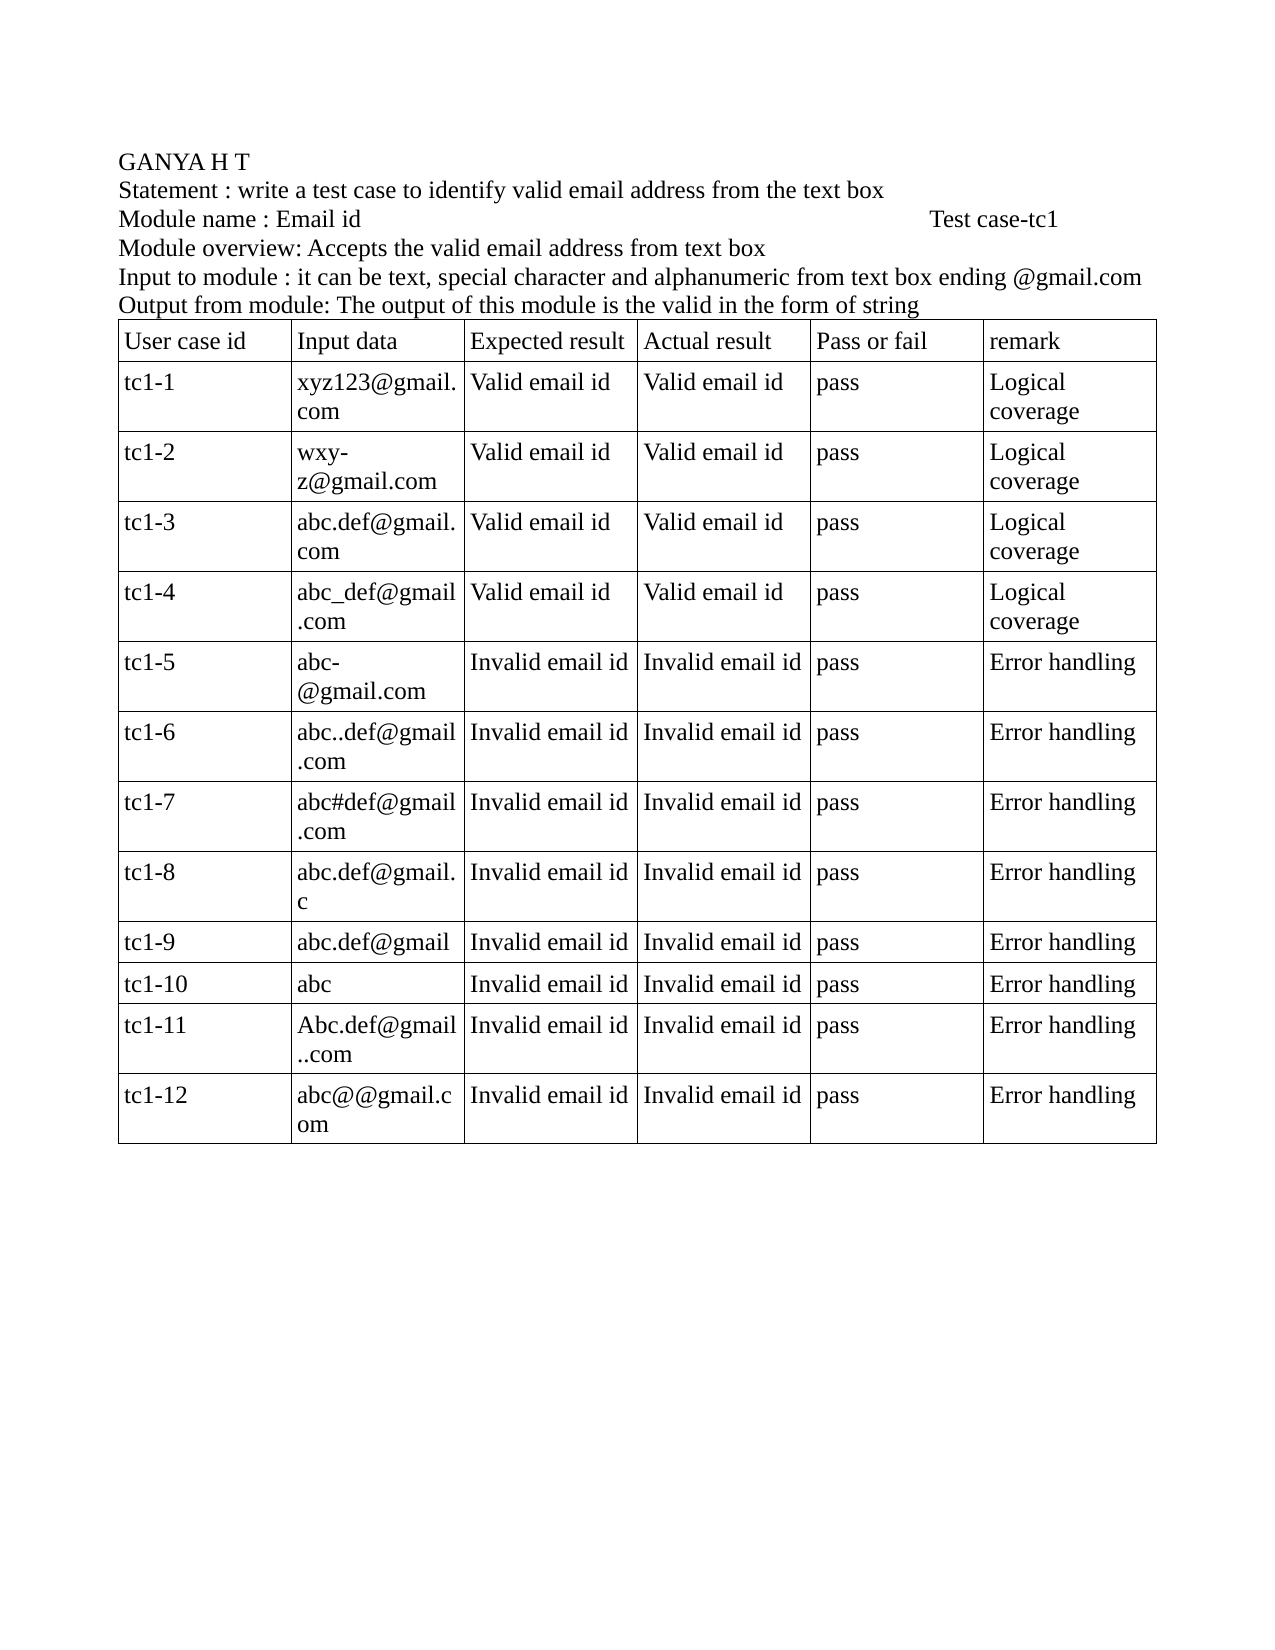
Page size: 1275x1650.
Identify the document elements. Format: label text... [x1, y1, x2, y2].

table_cell tc1-1 [119, 362, 291, 431]
table_cell pass [811, 922, 983, 962]
table_cell Invalid email id [465, 642, 637, 711]
table_cell Valid email id [638, 502, 810, 571]
table_cell Abc.def@gmail..com [292, 1004, 464, 1073]
table_cell Invalid email id [638, 963, 810, 1003]
table_header remark [984, 320, 1156, 361]
table_cell abc.def@gmail [292, 922, 464, 962]
table_cell tc1-7 [119, 782, 291, 851]
table_cell tc1-6 [119, 712, 291, 781]
table_header Pass or fail [811, 320, 983, 361]
table_cell tc1-9 [119, 922, 291, 962]
table_cell pass [811, 712, 983, 781]
table_cell tc1-12 [119, 1074, 291, 1143]
table_cell Valid email id [465, 362, 637, 431]
table_cell tc1-11 [119, 1004, 291, 1073]
table_cell pass [811, 1004, 983, 1073]
table_cell Logical coverage [984, 362, 1156, 431]
table_cell tc1-10 [119, 963, 291, 1003]
table_cell Valid email id [638, 362, 810, 431]
table_cell Invalid email id [465, 922, 637, 962]
table_cell Valid email id [465, 432, 637, 501]
table_cell Invalid email id [638, 922, 810, 962]
text Input to module : it can be text, special character and alphanumeric from text box ending @gmail.com [118, 262, 1157, 291]
table_cell tc1-2 [119, 432, 291, 501]
table_cell Error handling [984, 1004, 1156, 1073]
table_cell Error handling [984, 963, 1156, 1003]
table_header User case id [119, 320, 291, 361]
table_cell abc_def@gmail.com [292, 572, 464, 641]
table_cell tc1-3 [119, 502, 291, 571]
table_cell tc1-5 [119, 642, 291, 711]
table_cell Error handling [984, 642, 1156, 711]
table_cell Invalid email id [638, 782, 810, 851]
table_cell pass [811, 572, 983, 641]
table_cell abc-@gmail.com [292, 642, 464, 711]
table_cell Invalid email id [638, 852, 810, 921]
table_cell pass [811, 642, 983, 711]
text Module name : Email id Test case-tc1 [118, 204, 1157, 233]
table_cell Valid email id [465, 572, 637, 641]
table_cell Invalid email id [465, 1074, 637, 1143]
table_cell Invalid email id [465, 963, 637, 1003]
table_cell pass [811, 782, 983, 851]
table_header Input data [292, 320, 464, 361]
table_cell Error handling [984, 782, 1156, 851]
text Statement : write a test case to identify valid email address from the text box [118, 176, 1157, 204]
table_cell abc#def@gmail.com [292, 782, 464, 851]
table_cell abc@@gmail.com [292, 1074, 464, 1143]
table_cell Invalid email id [638, 1074, 810, 1143]
table_cell Invalid email id [465, 852, 637, 921]
table_cell pass [811, 1074, 983, 1143]
table_cell Error handling [984, 712, 1156, 781]
table_cell Logical coverage [984, 432, 1156, 501]
table_cell Error handling [984, 1074, 1156, 1143]
table_cell xyz123@gmail.com [292, 362, 464, 431]
table_cell Invalid email id [465, 1004, 637, 1073]
text Output from module: The output of this module is the valid in the form of string [118, 291, 1157, 319]
text Module overview: Accepts the valid email address from text box [118, 233, 1157, 262]
table_cell wxy-z@gmail.com [292, 432, 464, 501]
table_cell Logical coverage [984, 502, 1156, 571]
table_cell Invalid email id [465, 712, 637, 781]
table_header Expected result [465, 320, 637, 361]
table_cell abc [292, 963, 464, 1003]
table_cell pass [811, 432, 983, 501]
table_header Actual result [638, 320, 810, 361]
table_cell Error handling [984, 852, 1156, 921]
table_cell Invalid email id [638, 712, 810, 781]
table_cell Valid email id [465, 502, 637, 571]
table_cell pass [811, 852, 983, 921]
table_cell Invalid email id [465, 782, 637, 851]
text GANYA H T [118, 147, 1157, 176]
table_cell Valid email id [638, 432, 810, 501]
table_cell Invalid email id [638, 1004, 810, 1073]
table_cell Valid email id [638, 572, 810, 641]
table_cell pass [811, 502, 983, 571]
table_cell pass [811, 362, 983, 431]
table_cell pass [811, 963, 983, 1003]
table_cell abc.def@gmail.c [292, 852, 464, 921]
table_cell abc.def@gmail.com [292, 502, 464, 571]
table_cell tc1-8 [119, 852, 291, 921]
table_cell abc..def@gmail.com [292, 712, 464, 781]
table_cell Logical coverage [984, 572, 1156, 641]
table_cell Error handling [984, 922, 1156, 962]
table_cell tc1-4 [119, 572, 291, 641]
table_cell Invalid email id [638, 642, 810, 711]
